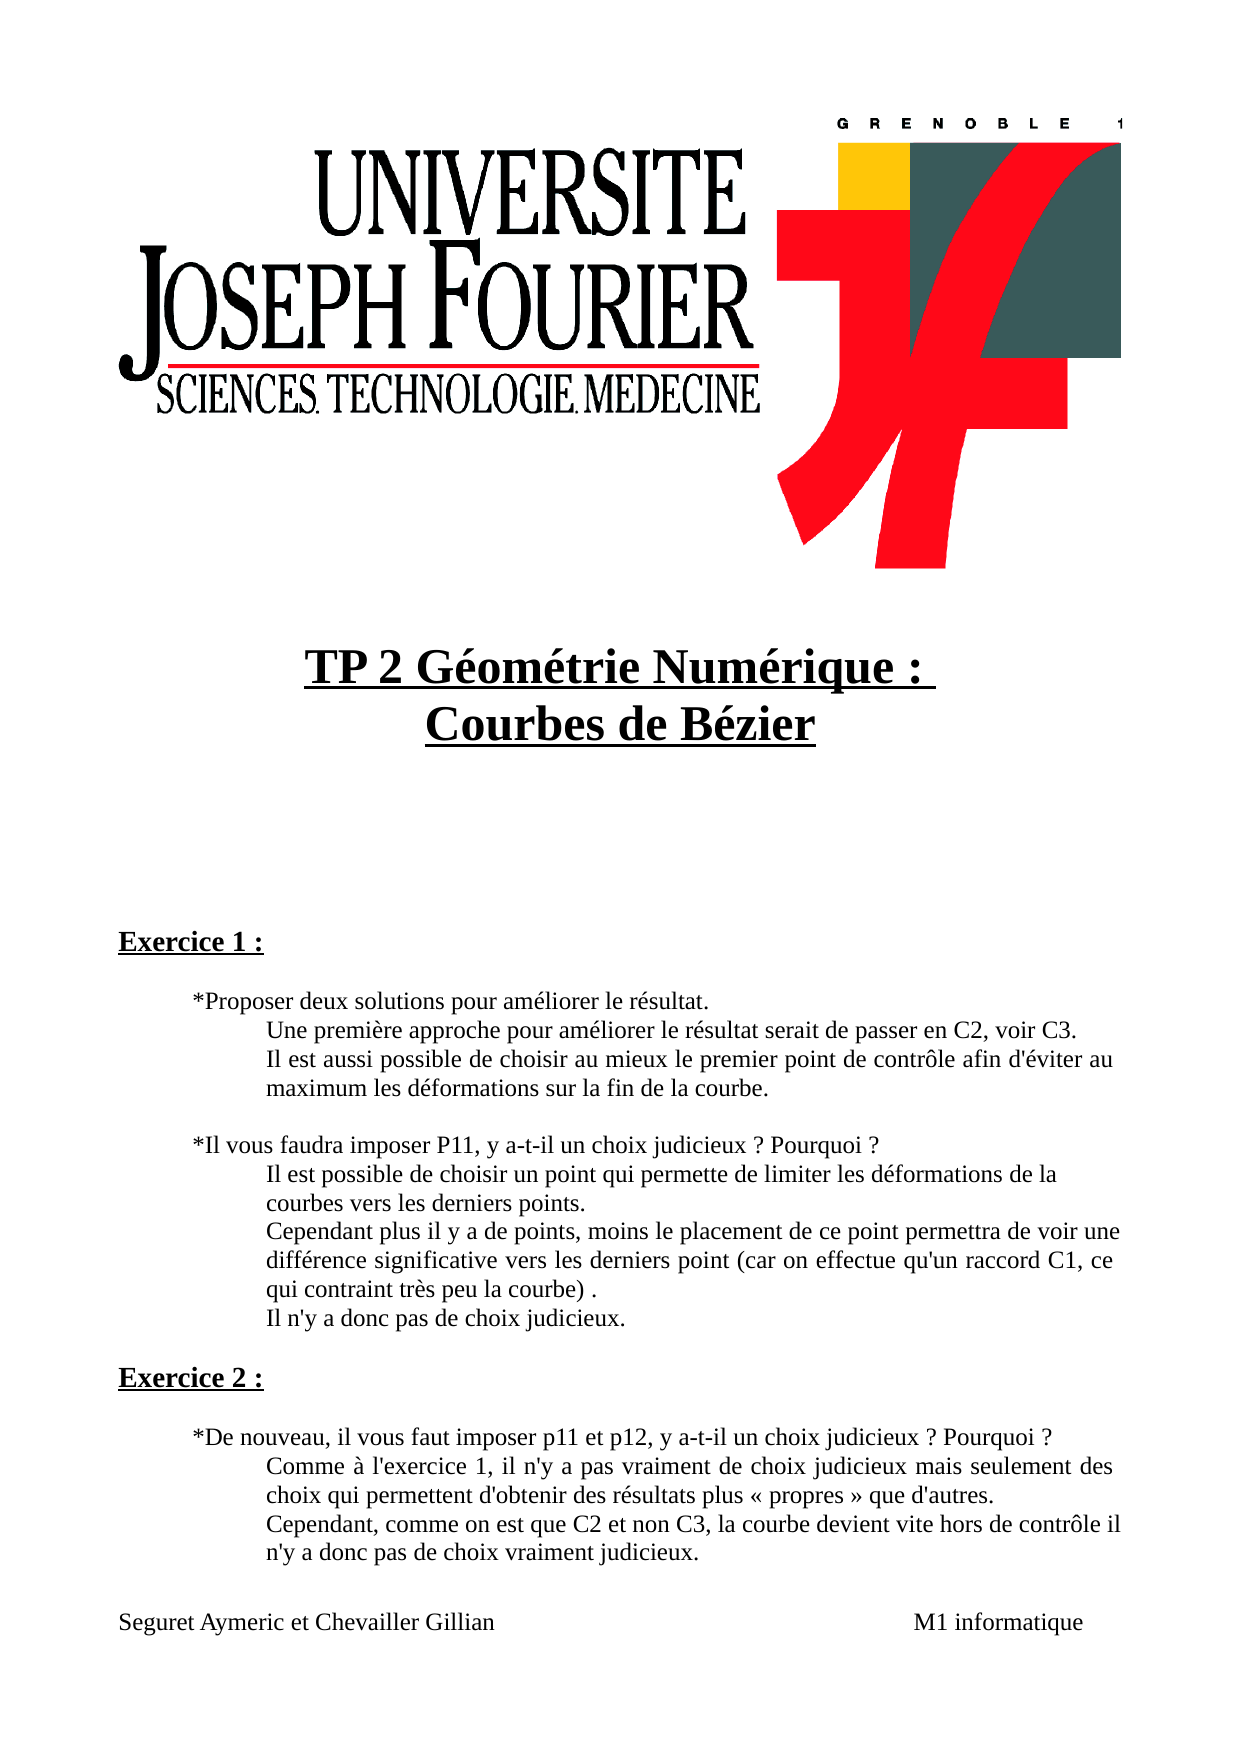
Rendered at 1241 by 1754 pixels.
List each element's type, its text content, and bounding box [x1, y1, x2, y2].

text Exercice 1 : [118, 924, 1122, 958]
text *Proposer deux solutions pour améliorer le résultat. [118, 986, 1122, 1015]
text *Il vous faudra imposer P11, y a-t-il un choix judicieux ? Pourquoi ? [118, 1130, 1122, 1159]
picture [118, 118, 1123, 580]
text Cependant plus il y a de points, moins le placement de ce point permettra de voir une différence significative vers les derniers point (car on effectue qu'un raccord C1, ce qui contraint très peu la courbe) . [118, 1216, 1122, 1303]
text TP 2 Géométrie Numérique : [118, 637, 1122, 694]
text Une première approche pour améliorer le résultat serait de passer en C2, voir C3. [118, 1015, 1122, 1044]
text Comme à l'exercice 1, il n'y a pas vraiment de choix judicieux mais seulement des choix qui permettent d'obtenir des résultats plus « propres » que d'autres. [118, 1451, 1122, 1509]
text *De nouveau, il vous faut imposer p11 et p12, y a-t-il un choix judicieux ? Pourquoi ? [118, 1422, 1122, 1451]
text Cependant, comme on est que C2 et non C3, la courbe devient vite hors de contrôle il n'y a donc pas de choix vraiment judicieux. [118, 1509, 1122, 1566]
text Courbes de Bézier [118, 694, 1122, 752]
text Il est possible de choisir un point qui permette de limiter les déformations de la courbes vers les derniers points. [118, 1159, 1122, 1216]
text Il n'y a donc pas de choix judicieux. [118, 1303, 1122, 1331]
text Il est aussi possible de choisir au mieux le premier point de contrôle afin d'éviter au maximum les déformations sur la fin de la courbe. [118, 1044, 1122, 1101]
text Exercice 2 : [118, 1360, 1122, 1394]
